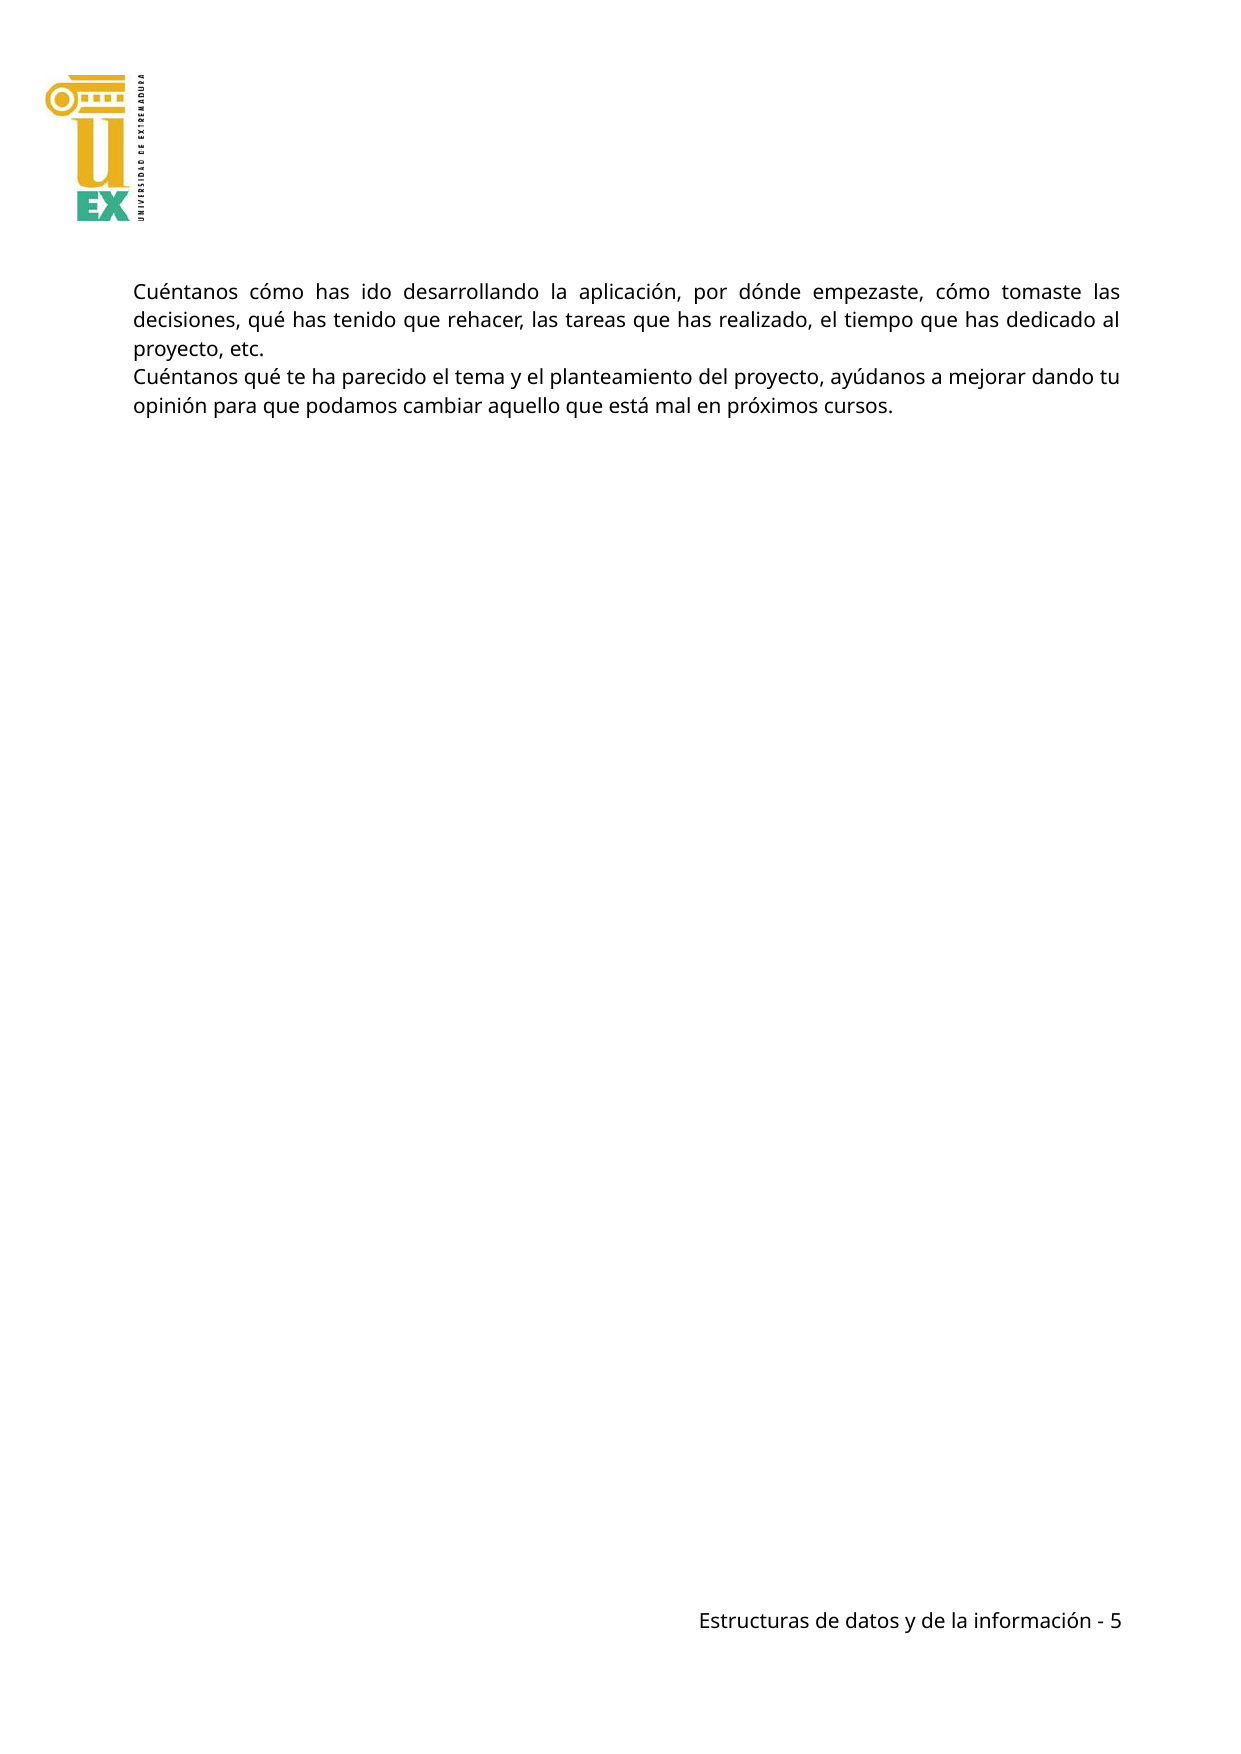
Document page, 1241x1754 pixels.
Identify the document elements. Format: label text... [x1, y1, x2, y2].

text Cuéntanos cómo has ido desarrollando la aplicación, por dónde empezaste, cómo tomaste las decisiones, qué has tenido que rehacer, las tareas que has realizado, el tiempo que has dedicado al proyecto, etc. [133, 277, 1121, 362]
picture [45, 75, 144, 221]
text Cuéntanos qué te ha parecido el tema y el planteamiento del proyecto, ayúdanos a mejorar dando tu opinión para que podamos cambiar aquello que está mal en próximos cursos. [133, 362, 1121, 419]
